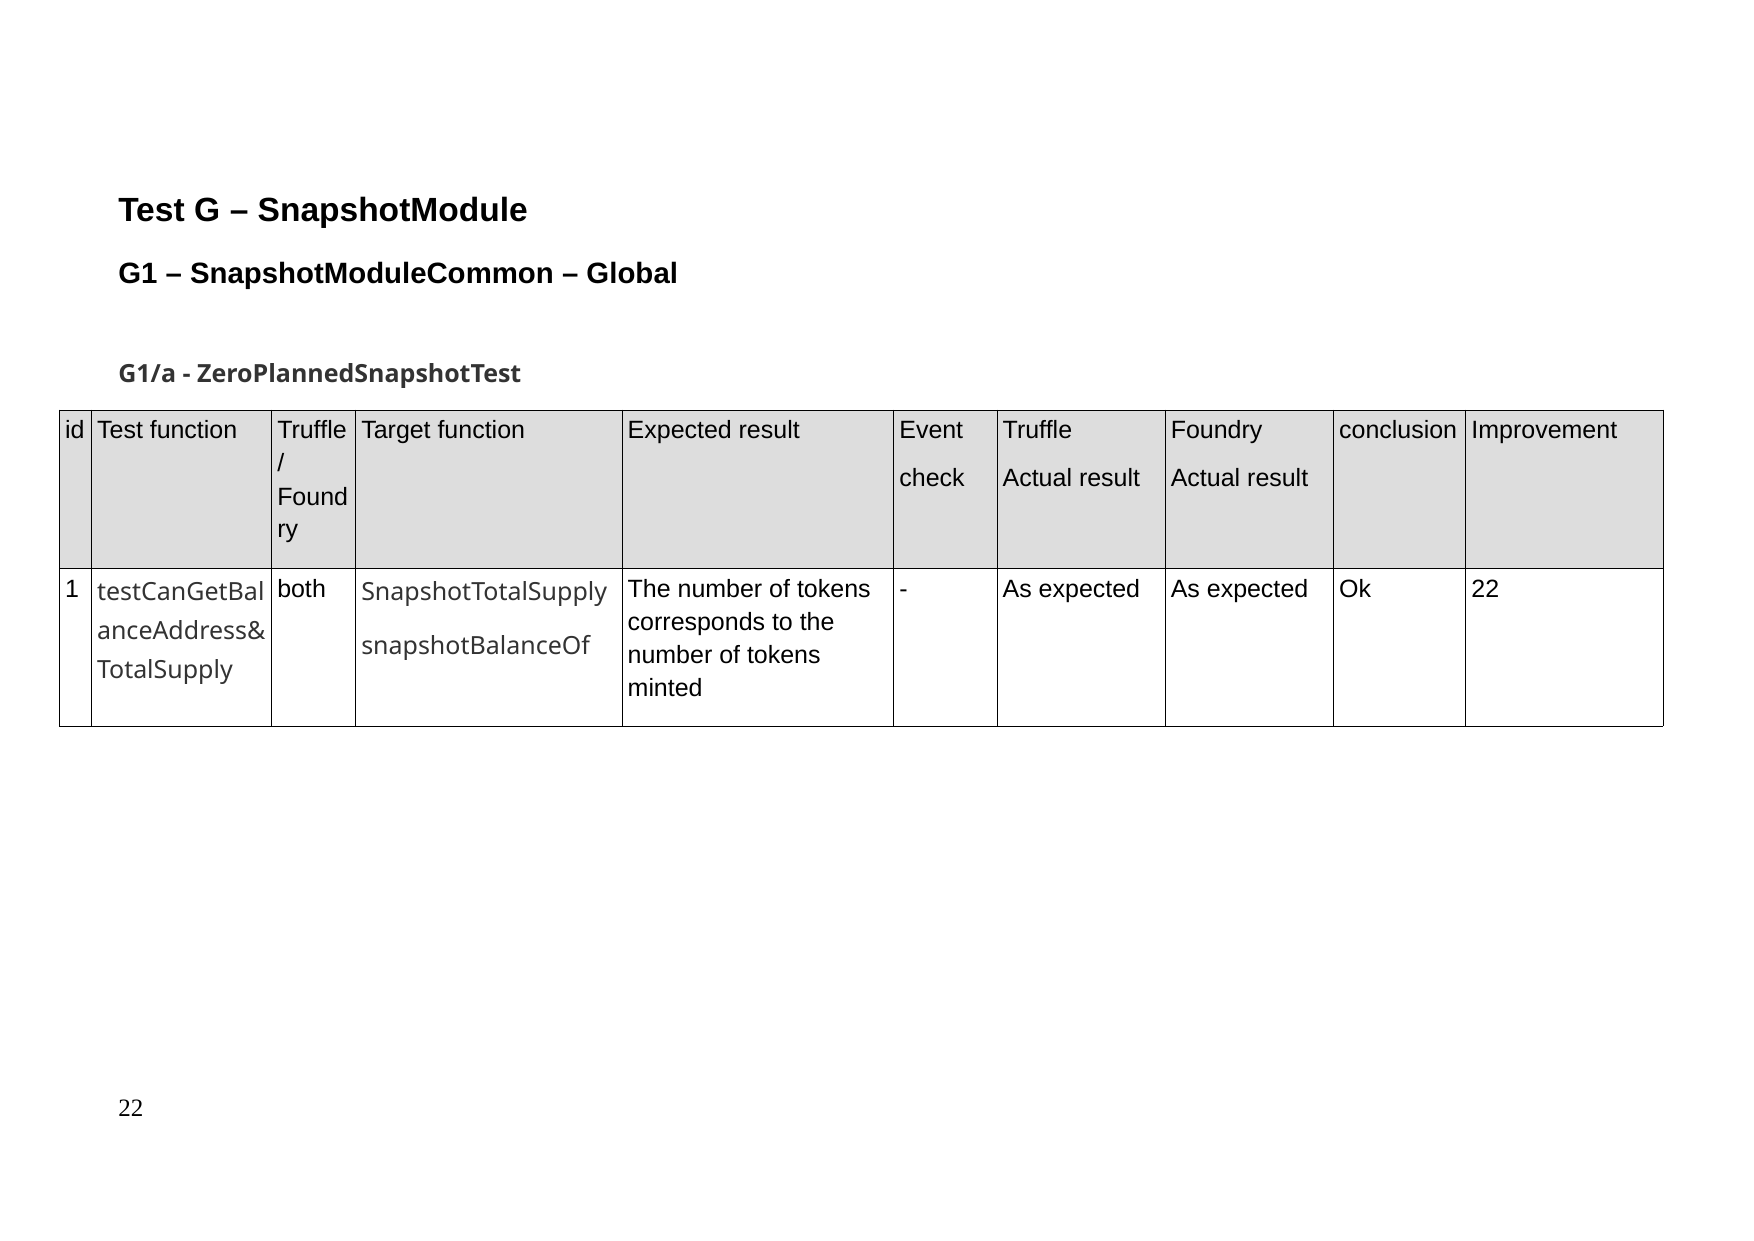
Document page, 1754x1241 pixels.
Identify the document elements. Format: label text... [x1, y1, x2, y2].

table_cell 21 [1466, 569, 1663, 726]
table_cell As expected [1166, 569, 1333, 726]
table_header Improvement [1466, 411, 1663, 568]
table_header Target function [356, 411, 622, 568]
table_cell 1 [60, 569, 91, 726]
table_header Expected result [623, 411, 893, 568]
table_header Truffle / Foundry [272, 411, 355, 568]
table_cell The number of tokens corresponds to the number of tokens minted [623, 569, 893, 726]
table_cell SnapshotTotalSupply snapshotBalanceOf [356, 569, 622, 726]
table_cell both [272, 569, 355, 726]
table_header Foundry Actual result [1166, 411, 1333, 568]
table_header Event check [894, 411, 997, 568]
table_cell - [894, 569, 997, 726]
table_cell Ok [1334, 569, 1465, 726]
table_header Truffle Actual result [998, 411, 1165, 568]
table_header conclusion [1334, 411, 1465, 568]
subtitle G1 – SnapshotModuleCommon – Global [118, 256, 1636, 289]
table_cell As expected [998, 569, 1165, 726]
table_cell testCanGetBalanceAddress&TotalSupply [92, 569, 271, 726]
table_header id [60, 411, 91, 568]
text G1/a - ZeroPlannedSnapshotTest [118, 356, 1636, 390]
table_header Test function [92, 411, 271, 568]
subtitle Test G – SnapshotModule [118, 190, 1636, 229]
